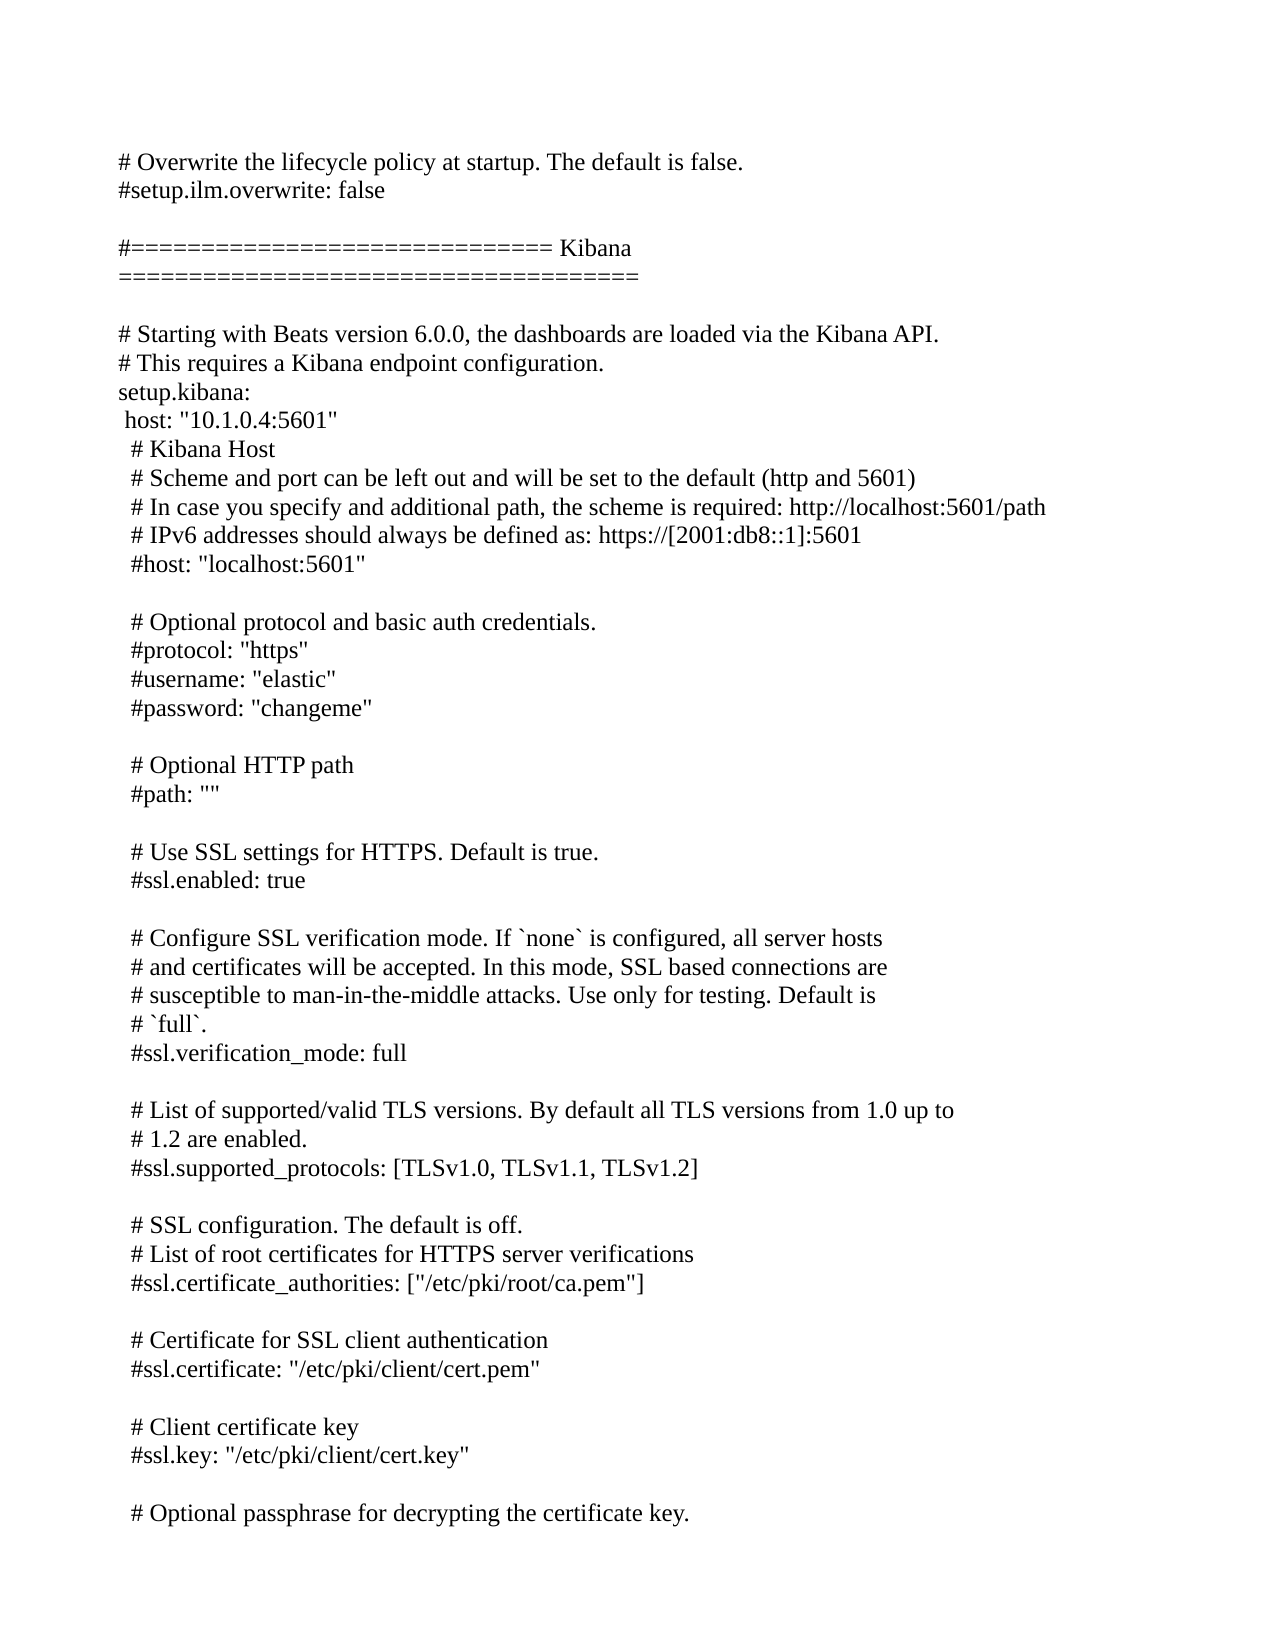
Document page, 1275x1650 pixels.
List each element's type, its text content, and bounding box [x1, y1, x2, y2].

text #============================== Kibana ===================================== [118, 233, 1157, 291]
text #ssl.key: "/etc/pki/client/cert.key" [118, 1441, 1157, 1469]
text #ssl.certificate: "/etc/pki/client/cert.pem" [118, 1354, 1157, 1383]
text # IPv6 addresses should always be defined as: https://[2001:db8::1]:5601 [118, 521, 1157, 549]
text # 1.2 are enabled. [118, 1124, 1157, 1153]
text #ssl.certificate_authorities: ["/etc/pki/root/ca.pem"] [118, 1268, 1157, 1297]
text # Kibana Host [118, 434, 1157, 463]
text # This requires a Kibana endpoint configuration. [118, 348, 1157, 377]
text #username: "elastic" [118, 664, 1157, 693]
text # List of root certificates for HTTPS server verifications [118, 1239, 1157, 1268]
text #password: "changeme" [118, 693, 1157, 722]
text host: "10.1.0.4:5601" [118, 406, 1157, 434]
text #protocol: "https" [118, 636, 1157, 664]
text # Scheme and port can be left out and will be set to the default (http and 5601) [118, 463, 1157, 492]
text # susceptible to man-in-the-middle attacks. Use only for testing. Default is [118, 981, 1157, 1009]
text #path: "" [118, 779, 1157, 808]
text # Optional passphrase for decrypting the certificate key. [118, 1498, 1157, 1527]
text # Optional protocol and basic auth credentials. [118, 607, 1157, 636]
text # Client certificate key [118, 1412, 1157, 1441]
text setup.kibana: [118, 377, 1157, 406]
text # and certificates will be accepted. In this mode, SSL based connections are [118, 952, 1157, 981]
text # Starting with Beats version 6.0.0, the dashboards are loaded via the Kibana API. [118, 319, 1157, 348]
text #ssl.enabled: true [118, 866, 1157, 894]
text # Certificate for SSL client authentication [118, 1326, 1157, 1354]
text #setup.ilm.overwrite: false [118, 176, 1157, 204]
text # SSL configuration. The default is off. [118, 1211, 1157, 1239]
text # Configure SSL verification mode. If `none` is configured, all server hosts [118, 923, 1157, 952]
text #ssl.verification_mode: full [118, 1038, 1157, 1067]
text #host: "localhost:5601" [118, 549, 1157, 578]
text # Optional HTTP path [118, 751, 1157, 779]
text # In case you specify and additional path, the scheme is required: http://localhost:5601/path [118, 492, 1157, 521]
text # List of supported/valid TLS versions. By default all TLS versions from 1.0 up to [118, 1096, 1157, 1124]
text # `full`. [118, 1009, 1157, 1038]
text # Overwrite the lifecycle policy at startup. The default is false. [118, 147, 1157, 176]
text #ssl.supported_protocols: [TLSv1.0, TLSv1.1, TLSv1.2] [118, 1153, 1157, 1182]
text # Use SSL settings for HTTPS. Default is true. [118, 837, 1157, 866]
